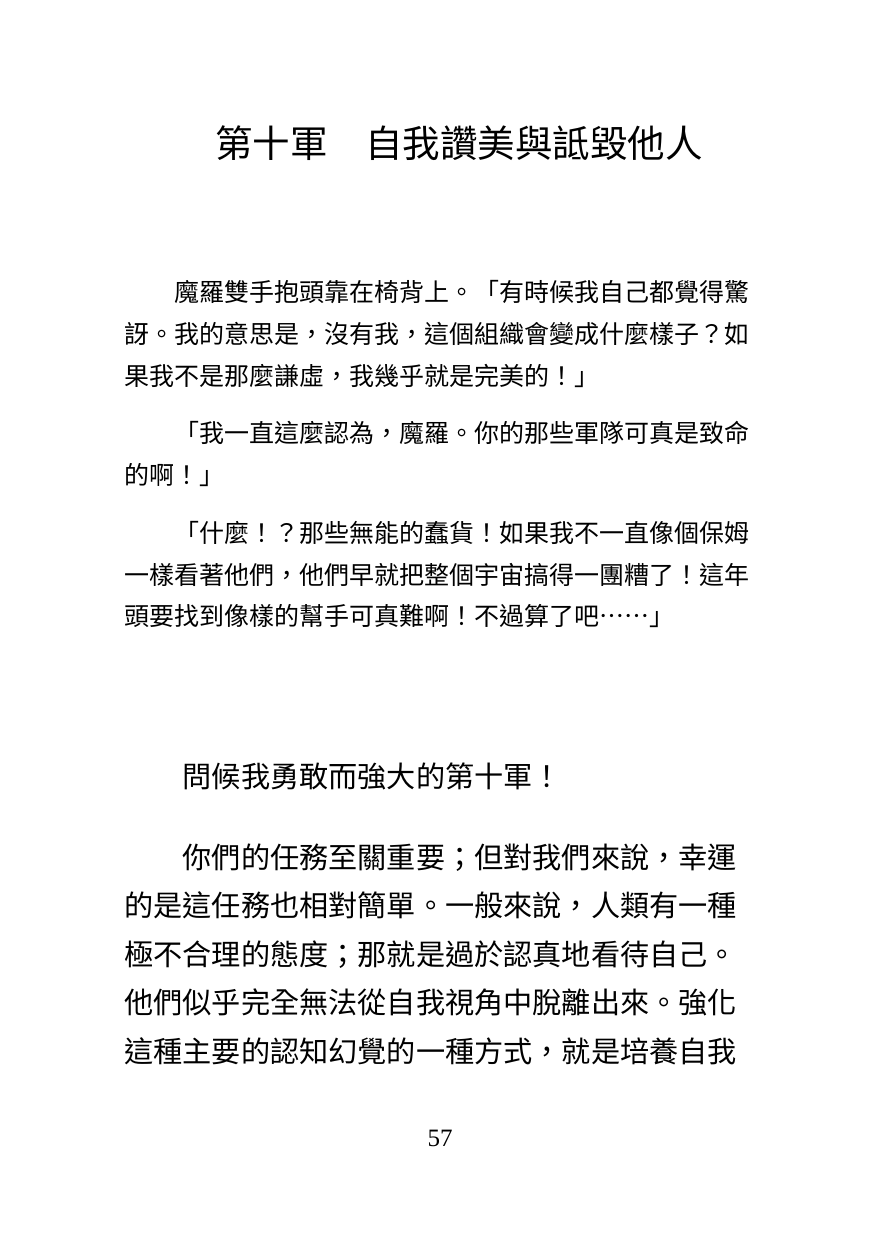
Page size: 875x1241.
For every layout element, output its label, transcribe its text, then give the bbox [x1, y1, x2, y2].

text 問候我勇敢而強大的第十軍！ [124, 753, 756, 796]
subtitle 第十軍 自我讚美與詆毀他人 [162, 113, 756, 168]
text 魔羅雙手抱頭靠在椅背上。「有時候我自己都覺得驚訝。我的意思是，沒有我，這個組織會變成什麼樣子？如果我不是那麼謙虛，我幾乎就是完美的！」 [124, 273, 756, 392]
text 「什麼！？那些無能的蠢貨！如果我不一直像個保姆一樣看著他們，他們早就把整個宇宙搞得一團糟了！這年頭要找到像樣的幫手可真難啊！不過算了吧……」 [124, 513, 756, 633]
text 你們的任務至關重要；但對我們來說，幸運的是這任務也相對簡單。一般來說，人類有一種極不合理的態度；那就是過於認真地看待自己。他們似乎完全無法從自我視角中脫離出來。強化這種主要的認知幻覺的一種方式，就是培養自我 [124, 834, 756, 1071]
text 「我一直這麼認為，魔羅。你的那些軍隊可真是致命的啊！」 [124, 414, 756, 492]
